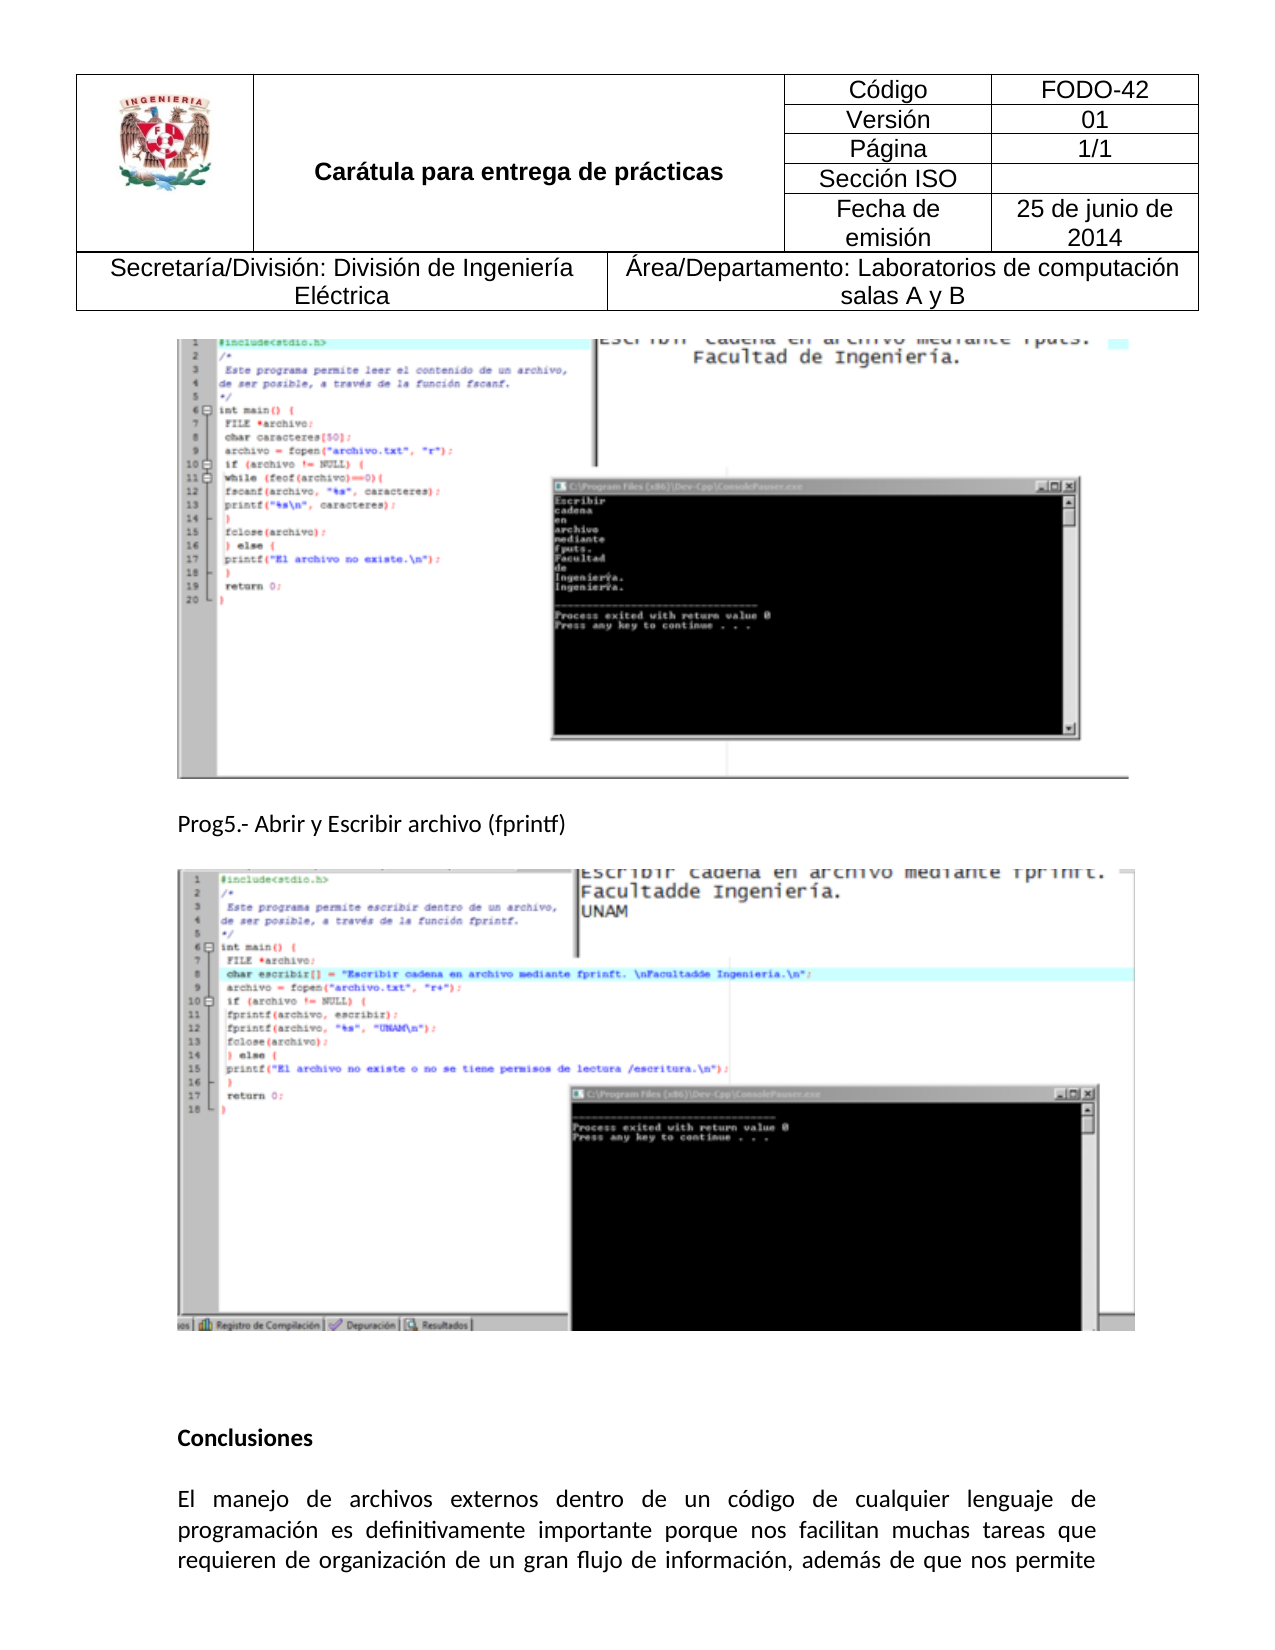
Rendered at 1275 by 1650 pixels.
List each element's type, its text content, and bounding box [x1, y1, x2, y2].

text Conclusiones [177, 1422, 1098, 1453]
text El manejo de archivos externos dentro de un código de cualquier lenguaje de programación es definitivamente importante porque nos facilitan muchas tareas que requieren de organización de un gran flujo de información, además de que nos permite [177, 1483, 1098, 1575]
text Prog5.- Abrir y Escribir archivo (fprintf) [177, 809, 1098, 839]
